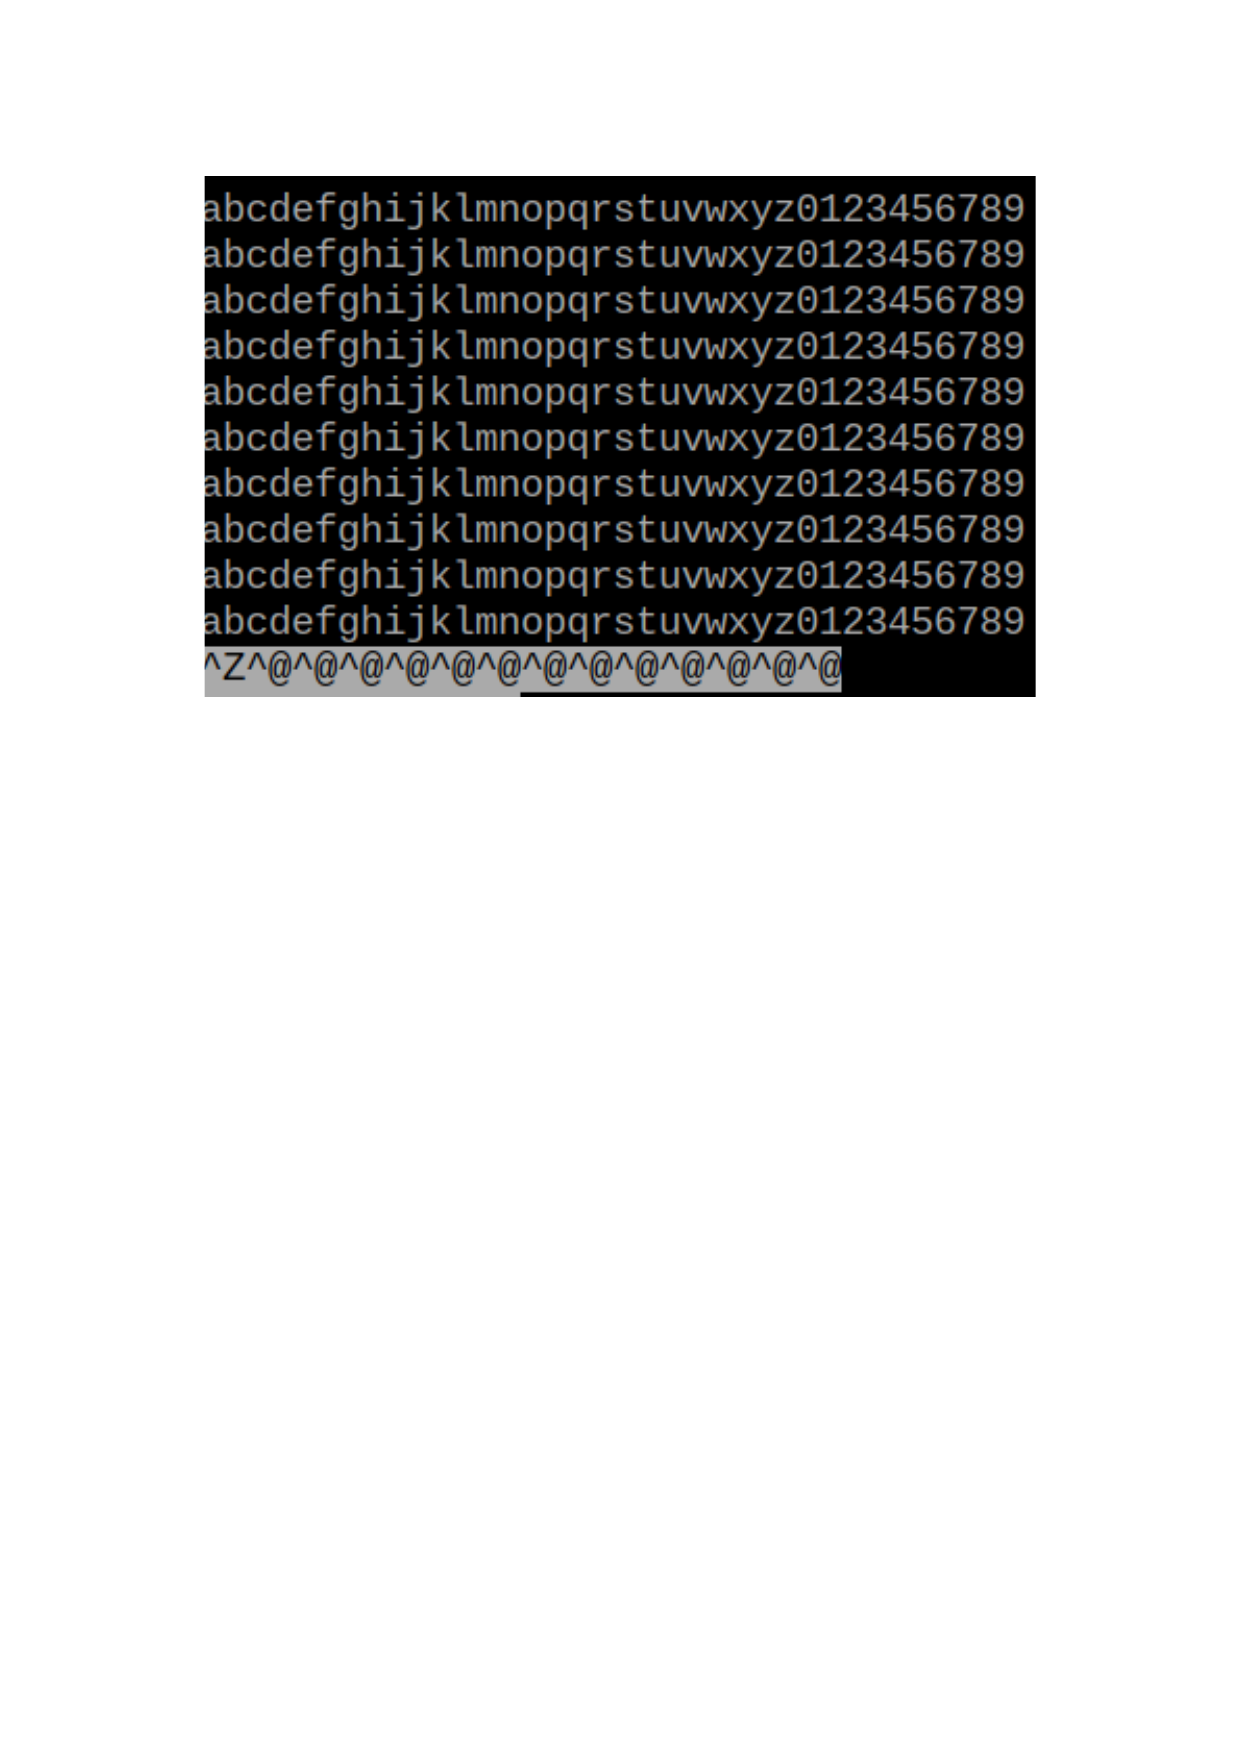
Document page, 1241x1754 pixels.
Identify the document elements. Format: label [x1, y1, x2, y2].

picture [204, 176, 1036, 697]
